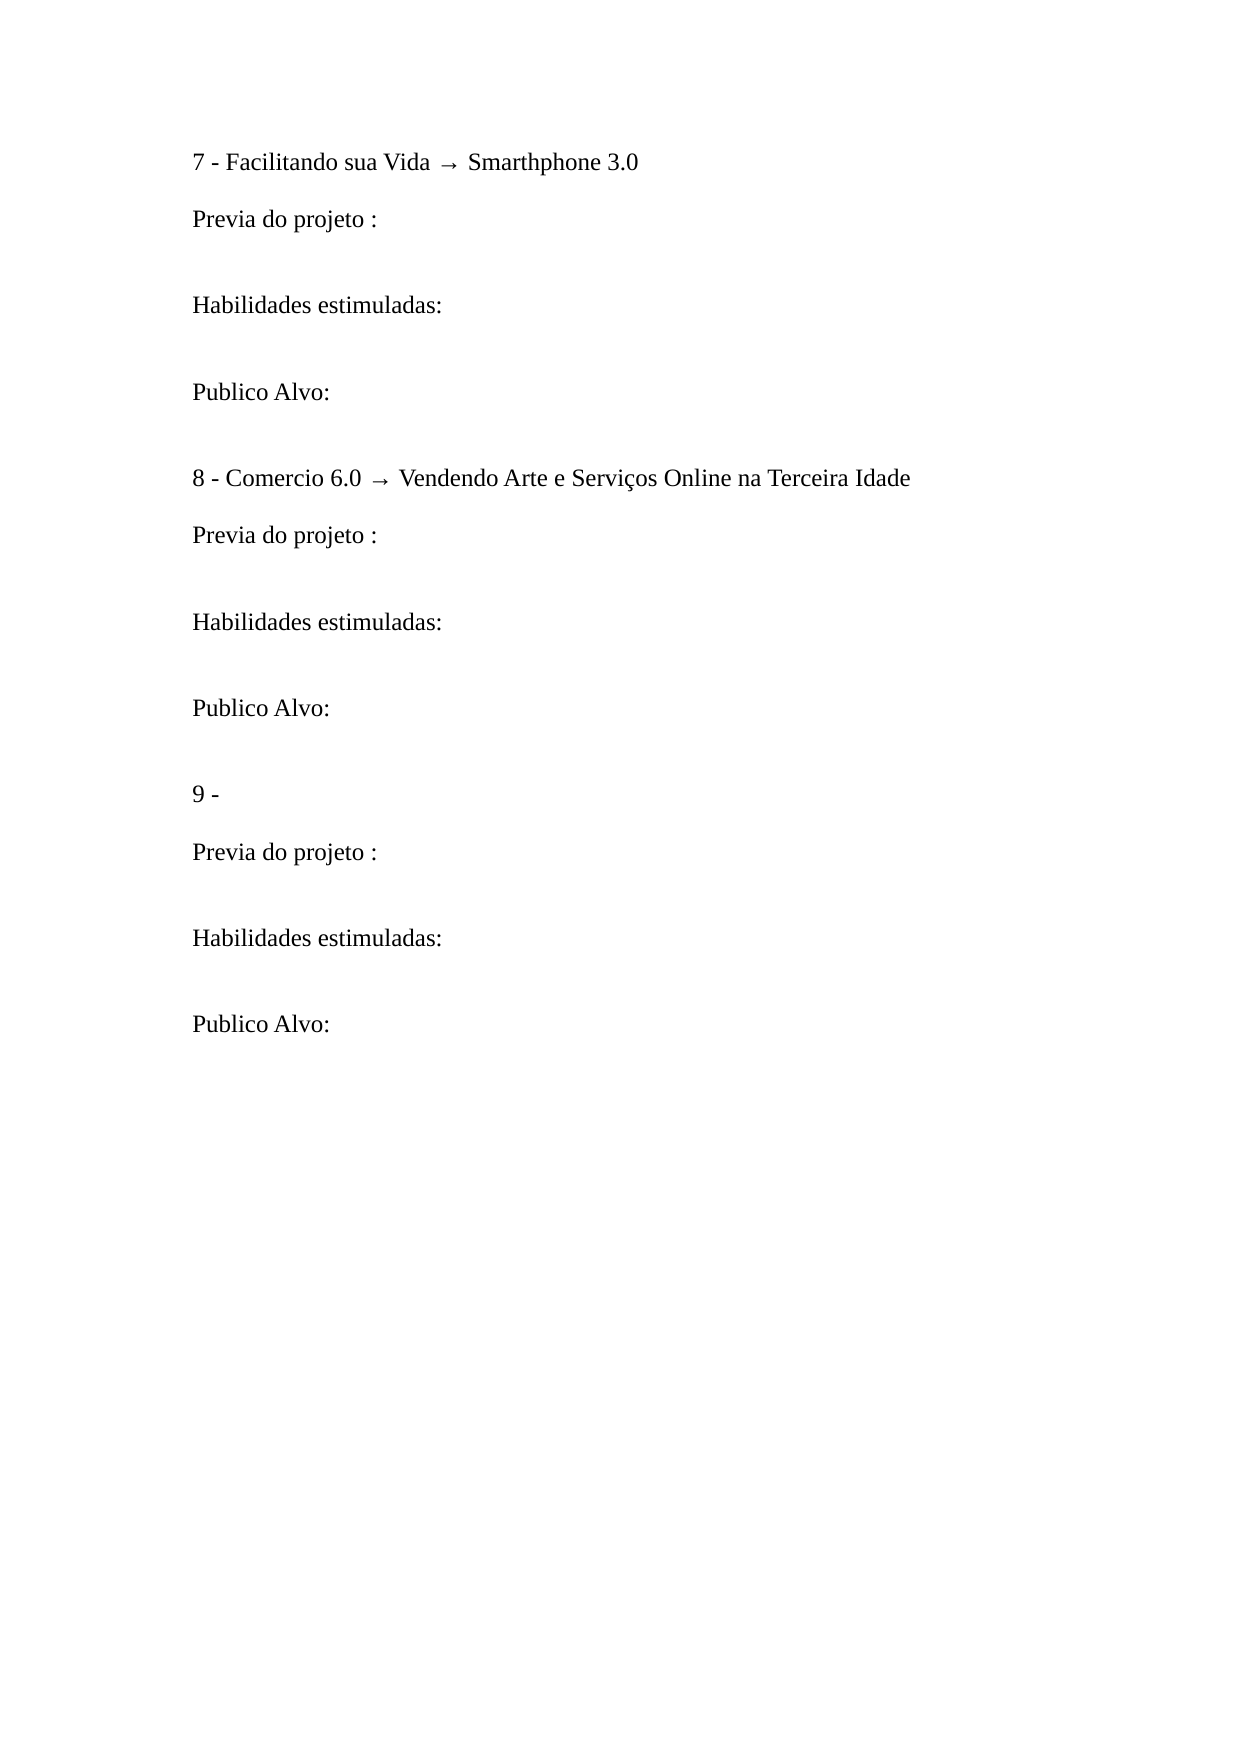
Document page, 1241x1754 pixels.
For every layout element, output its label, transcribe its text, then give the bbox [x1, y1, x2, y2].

text Habilidades estimuladas: [118, 607, 1122, 636]
text Publico Alvo: [118, 693, 1122, 722]
text Publico Alvo: [118, 377, 1122, 406]
text Previa do projeto : [118, 204, 1122, 233]
text Publico Alvo: [118, 1009, 1122, 1038]
text Habilidades estimuladas: [118, 923, 1122, 952]
text 9 - [118, 779, 1122, 808]
text 8 - Comercio 6.0 → Vendendo Arte e Serviços Online na Terceira Idade [118, 463, 1122, 492]
text Previa do projeto : [118, 521, 1122, 549]
text Habilidades estimuladas: [118, 291, 1122, 319]
text 7 - Facilitando sua Vida → Smarthphone 3.0 [118, 147, 1122, 176]
text Previa do projeto : [118, 837, 1122, 866]
